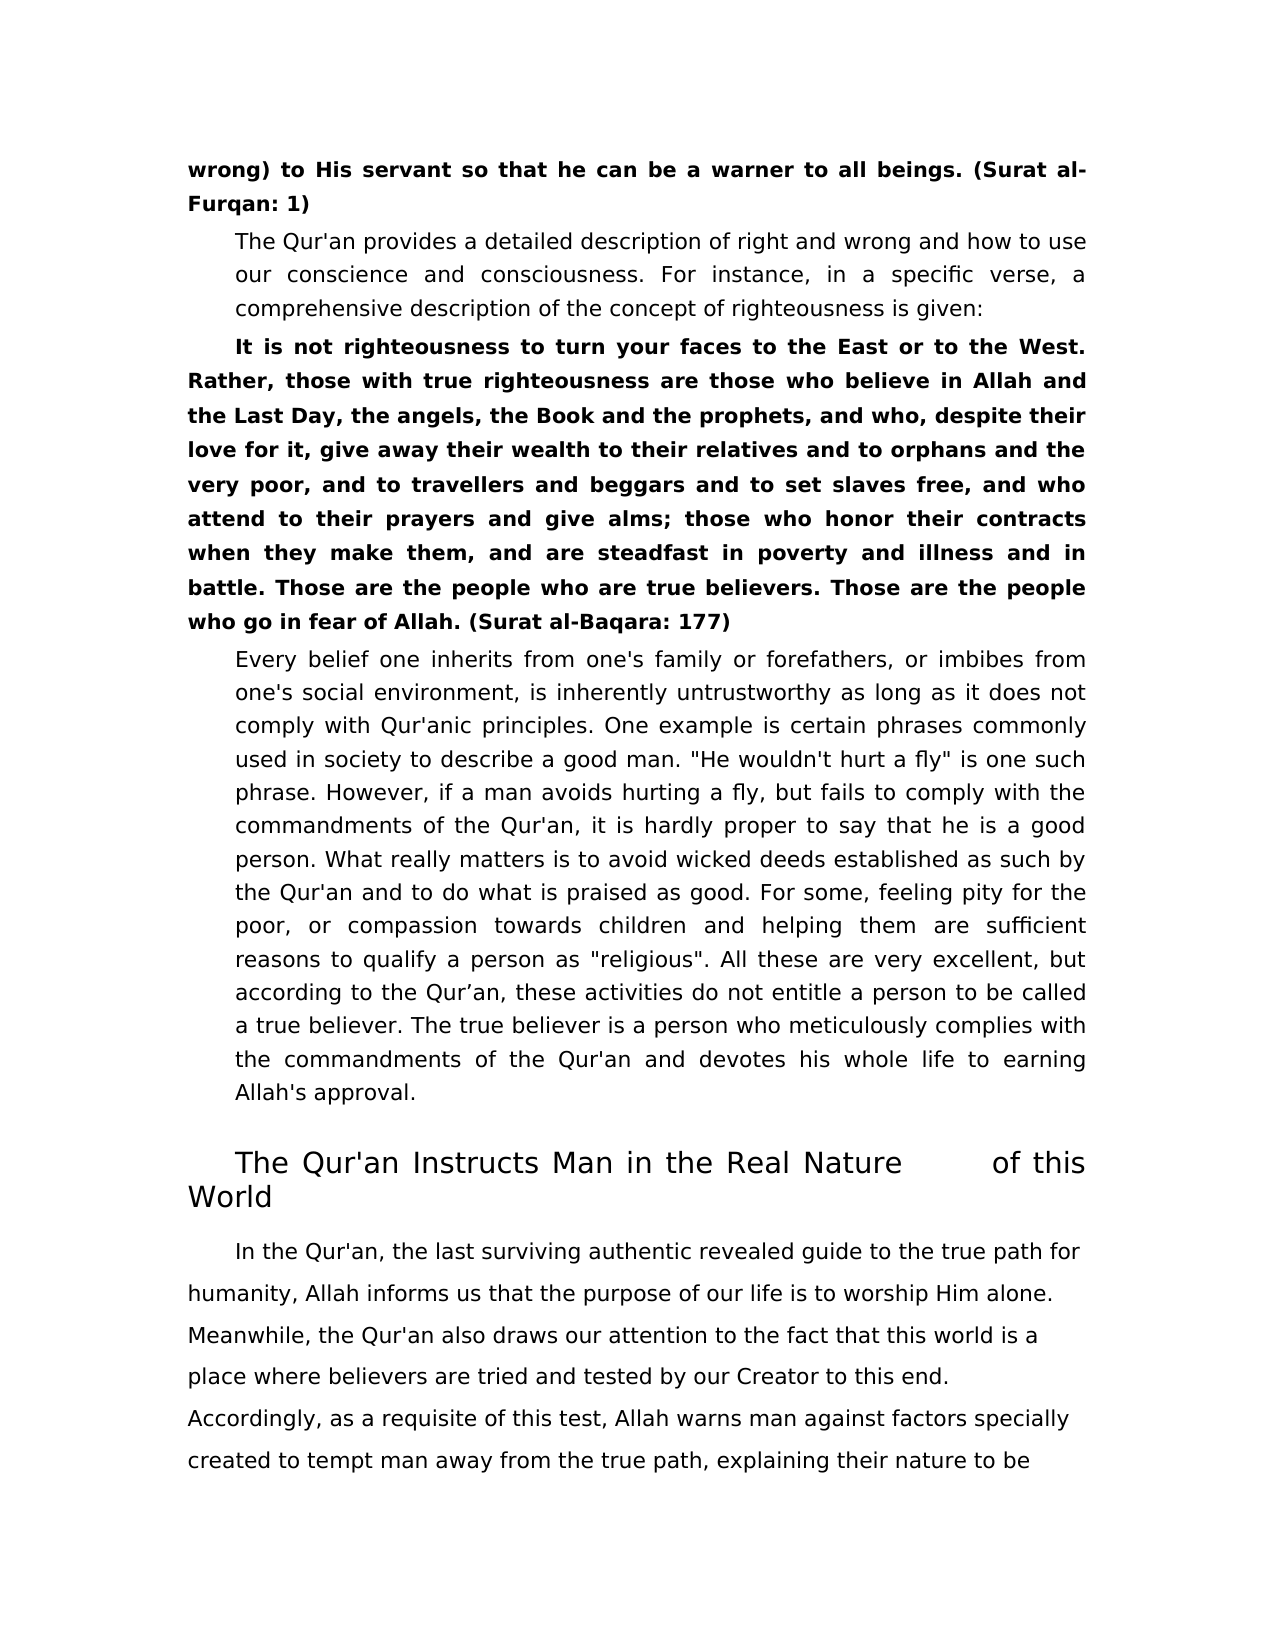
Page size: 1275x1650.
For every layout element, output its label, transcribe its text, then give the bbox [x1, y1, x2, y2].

text In the Qur'an, the last surviving authentic revealed guide to the true path for humanity, Allah informs us that the purpose of our life is to worship Him alone. Meanwhile, the Qur'an also draws our attention to the fact that this world is a place where believers are tried and tested by our Creator to this end. Accordingly, as a requisite of this test, Allah warns man against factors specially created to tempt man away from the true path, explaining their nature to be [187, 1226, 1087, 1476]
text The Qur'an provides a detailed description of right and wrong and how to use our conscience and consciousness. For instance, in a specific verse, a comprehensive description of the concept of righteousness is given: [235, 223, 1087, 323]
text The Qur'an Instructs Man in the Real Nature of this World [187, 1146, 1087, 1214]
text Every belief one inherits from one's family or forefathers, or imbibes from one's social environment, is inherently untrustworthy as long as it does not comply with Qur'anic principles. One example is certain phrases commonly used in society to describe a good man. "He wouldn't hurt a fly" is one such phrase. However, if a man avoids hurting a fly, but fails to comply with the commandments of the Qur'an, it is hardly proper to say that he is a good person. What really matters is to avoid wicked deeds established as such by the Qur'an and to do what is praised as good. For some, feeling pity for the poor, or compassion towards children and helping them are sufficient reasons to qualify a person as "religious". All these are very excellent, but according to the Qur’an, these activities do not entitle a person to be called a true believer. The true believer is a person who meticulously complies with the commandments of the Qur'an and devotes his whole life to earning Allah's approval. [235, 641, 1087, 1107]
text It is not righteousness to turn your faces to the East or to the West. Rather, those with true righteousness are those who believe in Allah and the Last Day, the angels, the Book and the prophets, and who, despite their love for it, give away their wealth to their relatives and to orphans and the very poor, and to travellers and beggars and to set slaves free, and who attend to their prayers and give alms; those who honor their contracts when they make them, and are steadfast in poverty and illness and in battle. Those are the people who are true believers. Those are the people who go in fear of Allah. (Surat al-Baqara: 177) [187, 327, 1087, 636]
text wrong) to His servant so that he can be a warner to all beings. (Surat al-Furqan: 1) [187, 150, 1087, 219]
